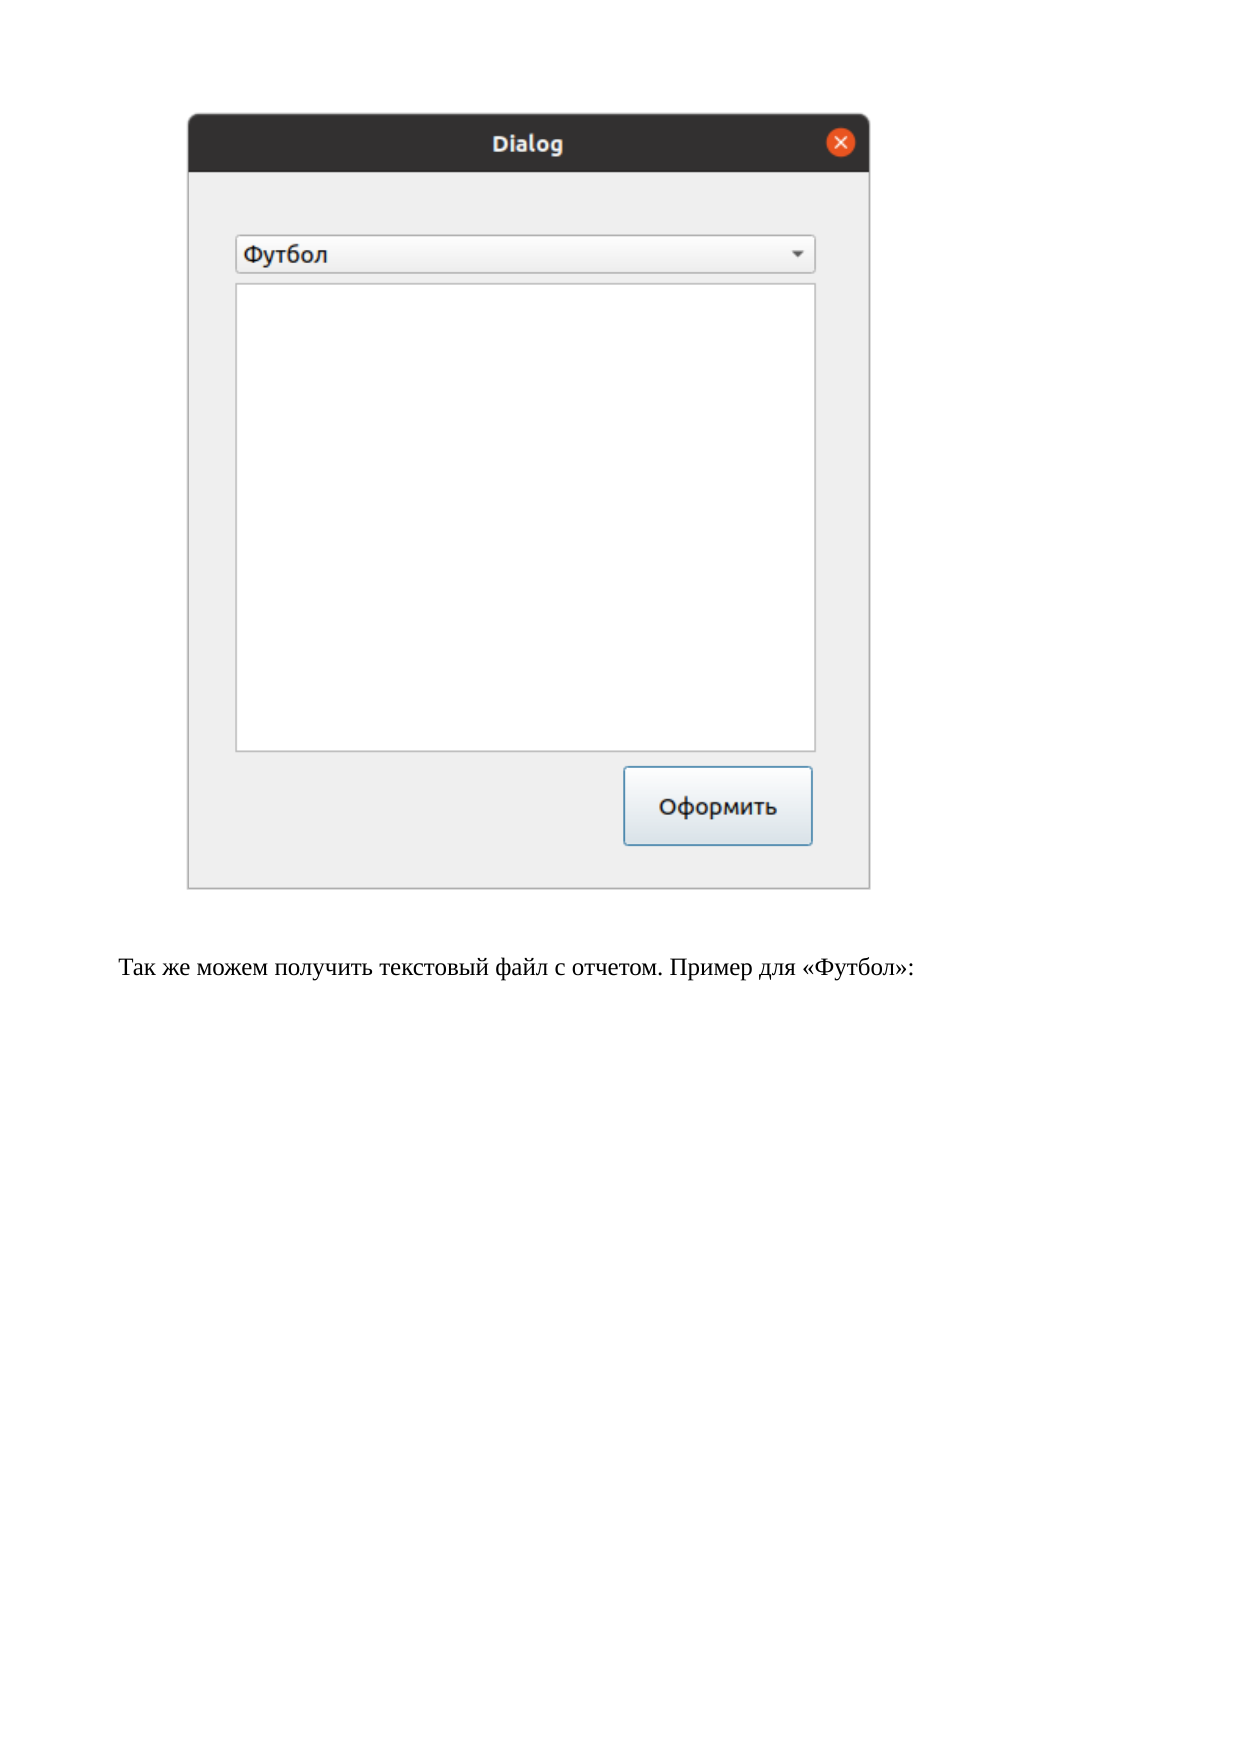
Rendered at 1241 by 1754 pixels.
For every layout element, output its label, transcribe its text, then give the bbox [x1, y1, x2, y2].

picture [173, 102, 885, 904]
text Так же можем получить текстовый файл с отчетом. Пример для «Футбол»: [118, 952, 1122, 981]
